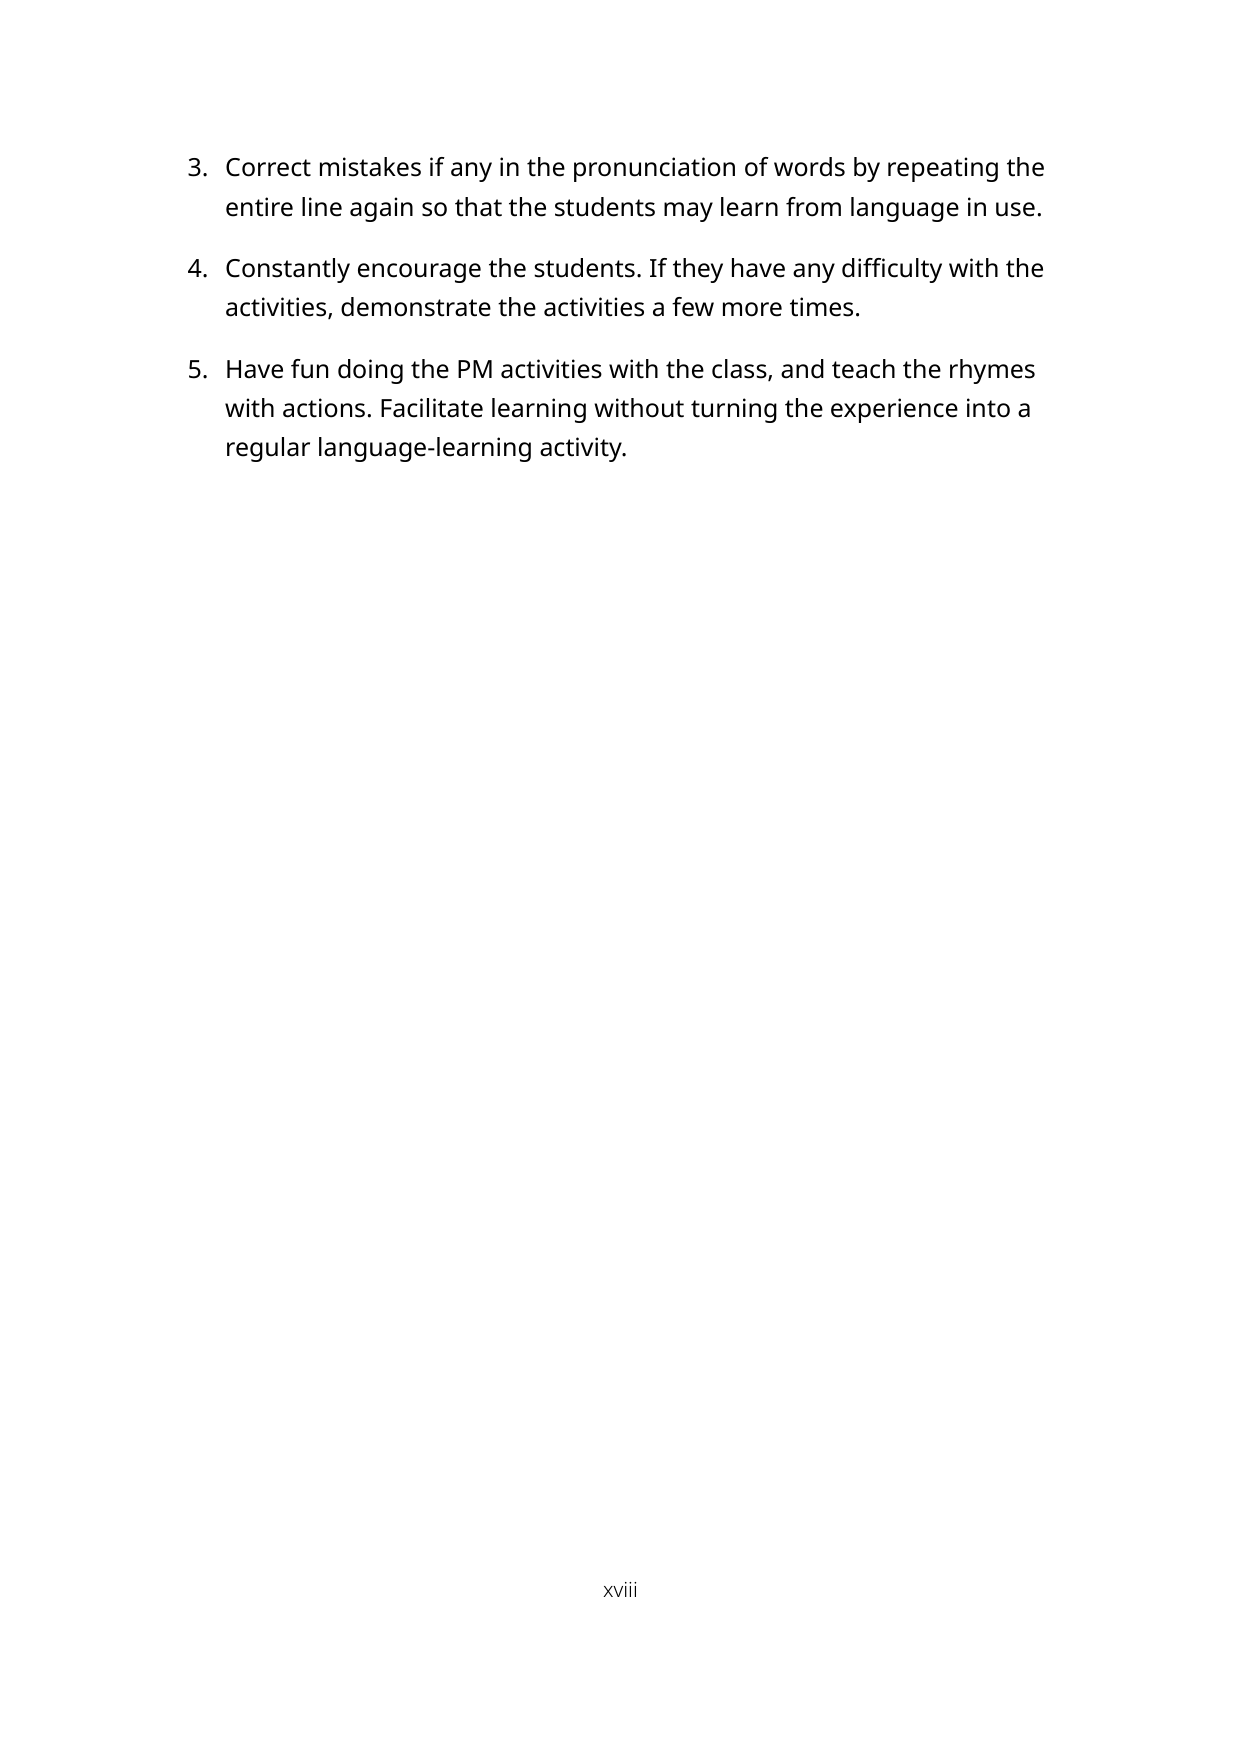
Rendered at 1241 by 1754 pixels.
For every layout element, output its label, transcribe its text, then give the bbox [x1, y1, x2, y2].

list Correct mistakes if any in the pronunciation of words by repeating the entire line again so that the students may learn from language in use. [187, 150, 1091, 223]
list Constantly encourage the students. If they have any difficulty with the activities, demonstrate the activities a few more times. [187, 251, 1091, 324]
list Have fun doing the PM activities with the class, and teach the rhymes with actions. Facilitate learning without turning the experience into a regular language-learning activity. [187, 352, 1091, 464]
